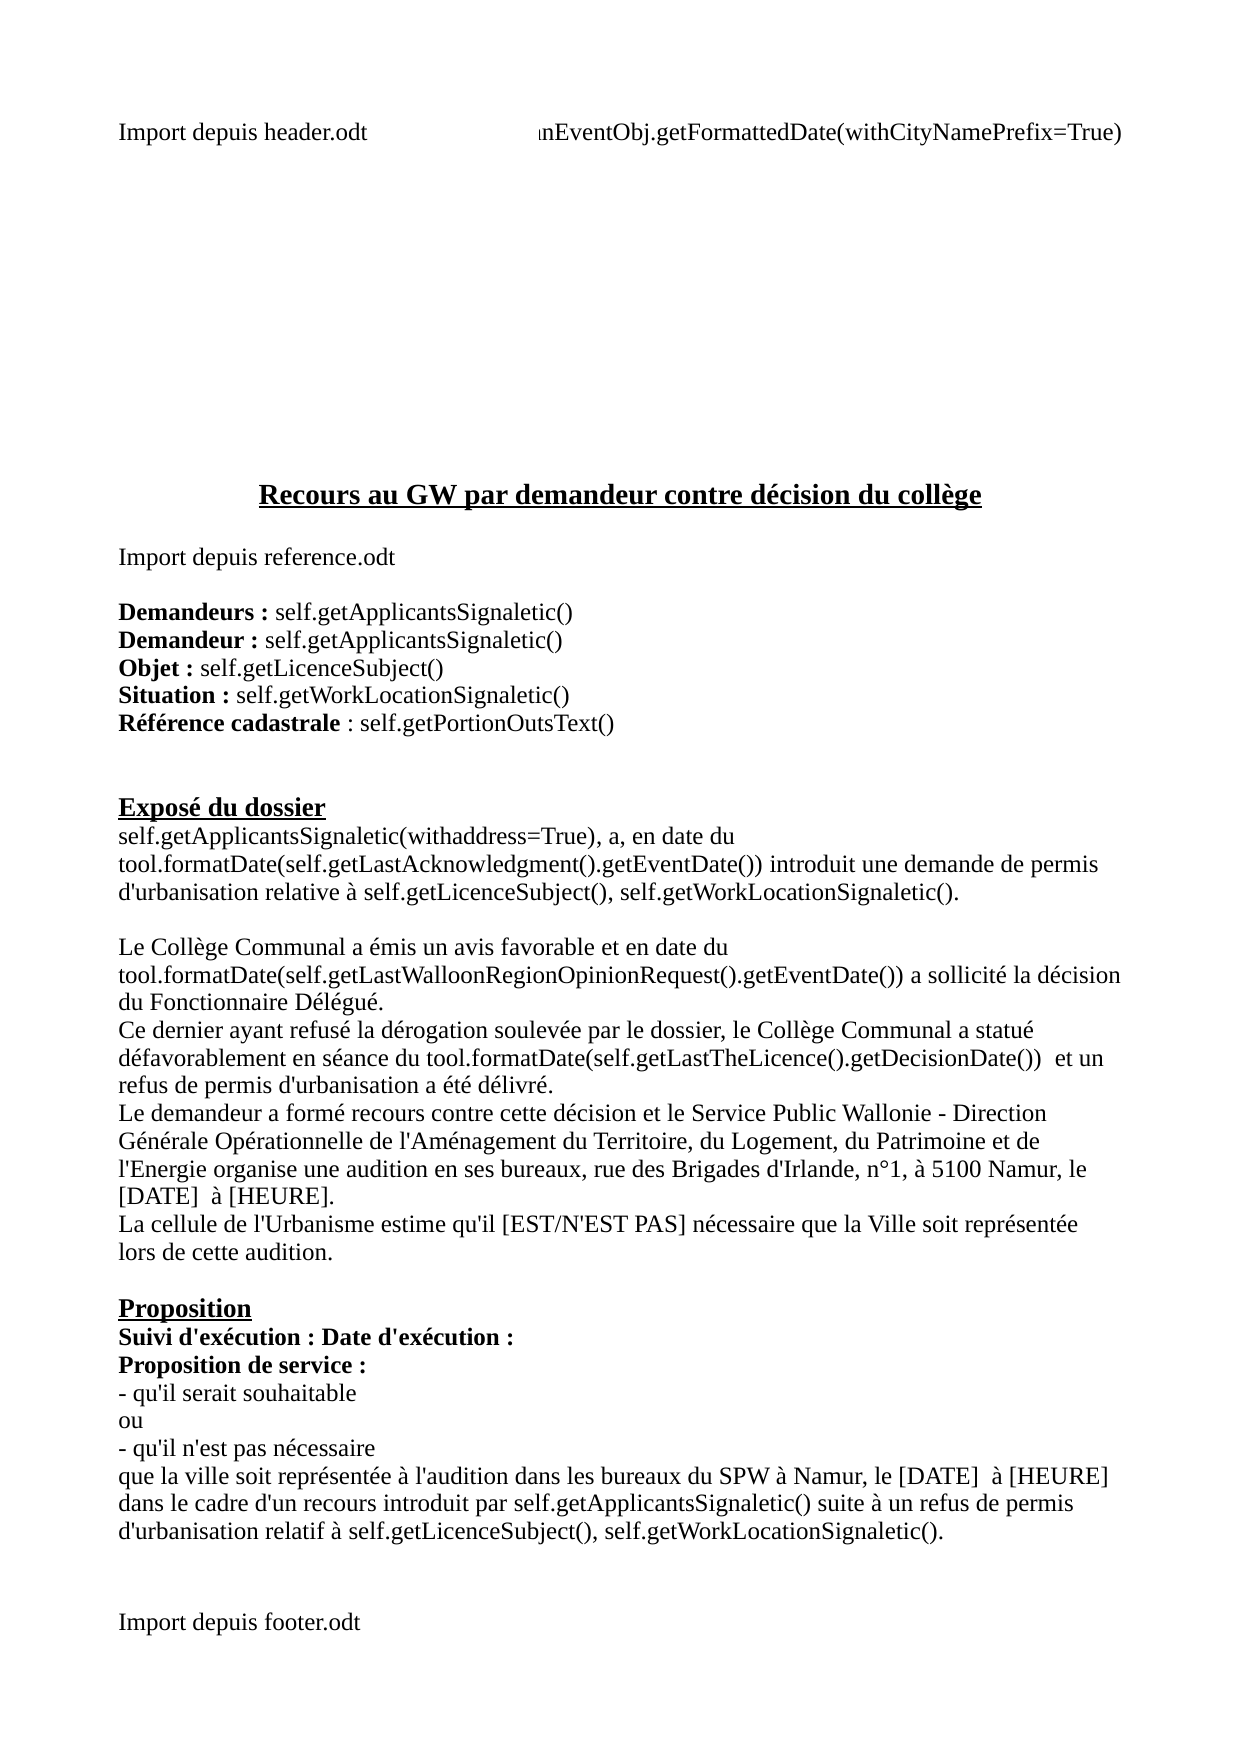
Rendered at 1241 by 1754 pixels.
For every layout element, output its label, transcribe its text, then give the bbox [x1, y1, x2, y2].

text Import depuis reference.odt [118, 543, 1122, 571]
title Proposition de service : [118, 1351, 1122, 1379]
text - qu'il n'est pas nécessaire [118, 1434, 1122, 1462]
title Exposé du dossier [118, 792, 1122, 822]
text - qu'il serait souhaitable [118, 1379, 1122, 1406]
title Recours au GW par demandeur contre décision du collège [118, 478, 1122, 511]
text Le demandeur a formé recours contre cette décision et le Service Public Wallonie - Direction Générale Opérationnelle de l'Aménagement du Territoire, du Logement, du Patrimoine et de l'Energie organise une audition en ses bureaux, rue des Brigades d'Irlande, n°1, à 5100 Namur, le [DATE] à [HEURE]. [118, 1099, 1122, 1210]
text Objet : self.getLicenceSubject() [118, 654, 1122, 681]
text self.getApplicantsSignaletic(withaddress=True), a, en date du tool.formatDate(self.getLastAcknowledgment().getEventDate()) introduit une demande de permis d'urbanisation relative à self.getLicenceSubject(), self.getWorkLocationSignaletic(). [118, 822, 1122, 905]
text Le Collège Communal a émis un avis favorable et en date du tool.formatDate(self.getLastWalloonRegionOpinionRequest().getEventDate()) a sollicité la décision du Fonctionnaire Délégué. [118, 933, 1122, 1016]
text Situation : self.getWorkLocationSignaletic() [118, 681, 1122, 709]
text Demandeur : self.getApplicantsSignaletic() [118, 626, 1122, 654]
text Demandeurs : self.getApplicantsSignaletic() [118, 598, 1122, 626]
text que la ville soit représentée à l'audition dans les bureaux du SPW à Namur, le [DATE] à [HEURE] dans le cadre d'un recours introduit par self.getApplicantsSignaletic() suite à un refus de permis d'urbanisation relatif à self.getLicenceSubject(), self.getWorkLocationSignaletic(). [118, 1462, 1122, 1545]
text ou [118, 1406, 1122, 1434]
text Import depuis header.odt [118, 118, 539, 146]
title Proposition [118, 1293, 1122, 1323]
text urbanEventObj.getFormattedDate(withCityNamePrefix=True) [118, 118, 1122, 427]
text Référence cadastrale : self.getPortionOutsText() [118, 709, 1122, 737]
text La cellule de l'Urbanisme estime qu'il [EST/N'EST PAS] nécessaire que la Ville soit représentée lors de cette audition. [118, 1210, 1122, 1266]
title Suivi d'exécution : Date d'exécution : [118, 1323, 1122, 1351]
text Ce dernier ayant refusé la dérogation soulevée par le dossier, le Collège Communal a statué défavorablement en séance du tool.formatDate(self.getLastTheLicence().getDecisionDate()) et un refus de permis d'urbanisation a été délivré. [118, 1016, 1122, 1099]
